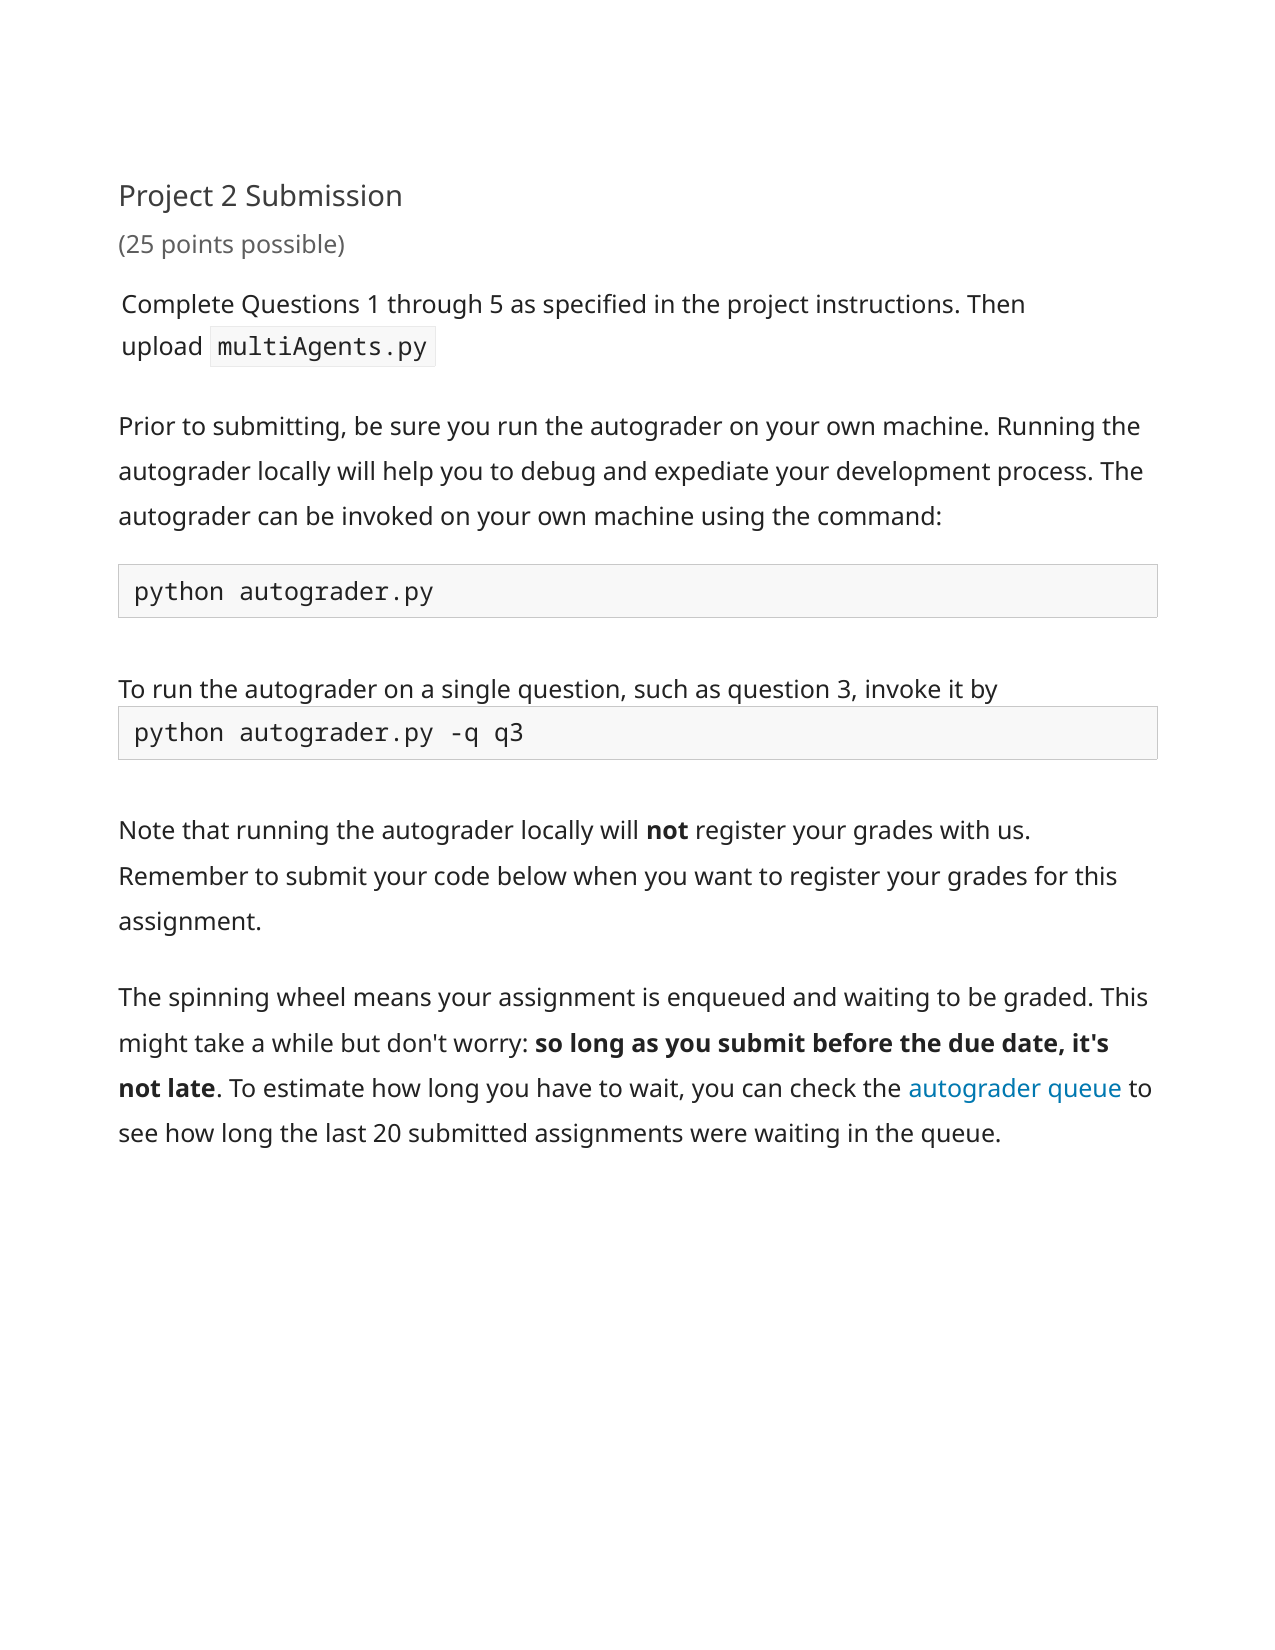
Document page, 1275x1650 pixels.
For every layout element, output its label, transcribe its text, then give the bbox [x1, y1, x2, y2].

text Note that running the autograder locally will not register your grades with us. Remember to submit your code below when you want to register your grades for this assignment. [118, 802, 1157, 938]
text python autograder.py -q q3 [119, 707, 1157, 759]
text Prior to submitting, be sure you run the autograder on your own machine. Running the autograder locally will help you to debug and expediate your development process. The autograder can be invoked on your own machine using the command: [118, 397, 1157, 533]
subtitle Project 2 Submission [118, 176, 1157, 215]
text (25 points possible) [118, 215, 1157, 261]
text The spinning wheel means your assignment is enqueued and waiting to be graded. This might take a while but don't worry: so long as you submit before the due date, it's not late. To estimate how long you have to wait, you can check the autograder queue to see how long the last 20 submitted assignments were waiting in the queue. [118, 969, 1157, 1150]
text To run the autograder on a single question, such as question 3, invoke it by [118, 660, 1157, 706]
text Complete Questions 1 through 5 as specified in the project instructions. Then upload multiAgents.py [121, 275, 1154, 366]
text python autograder.py [119, 565, 1157, 617]
